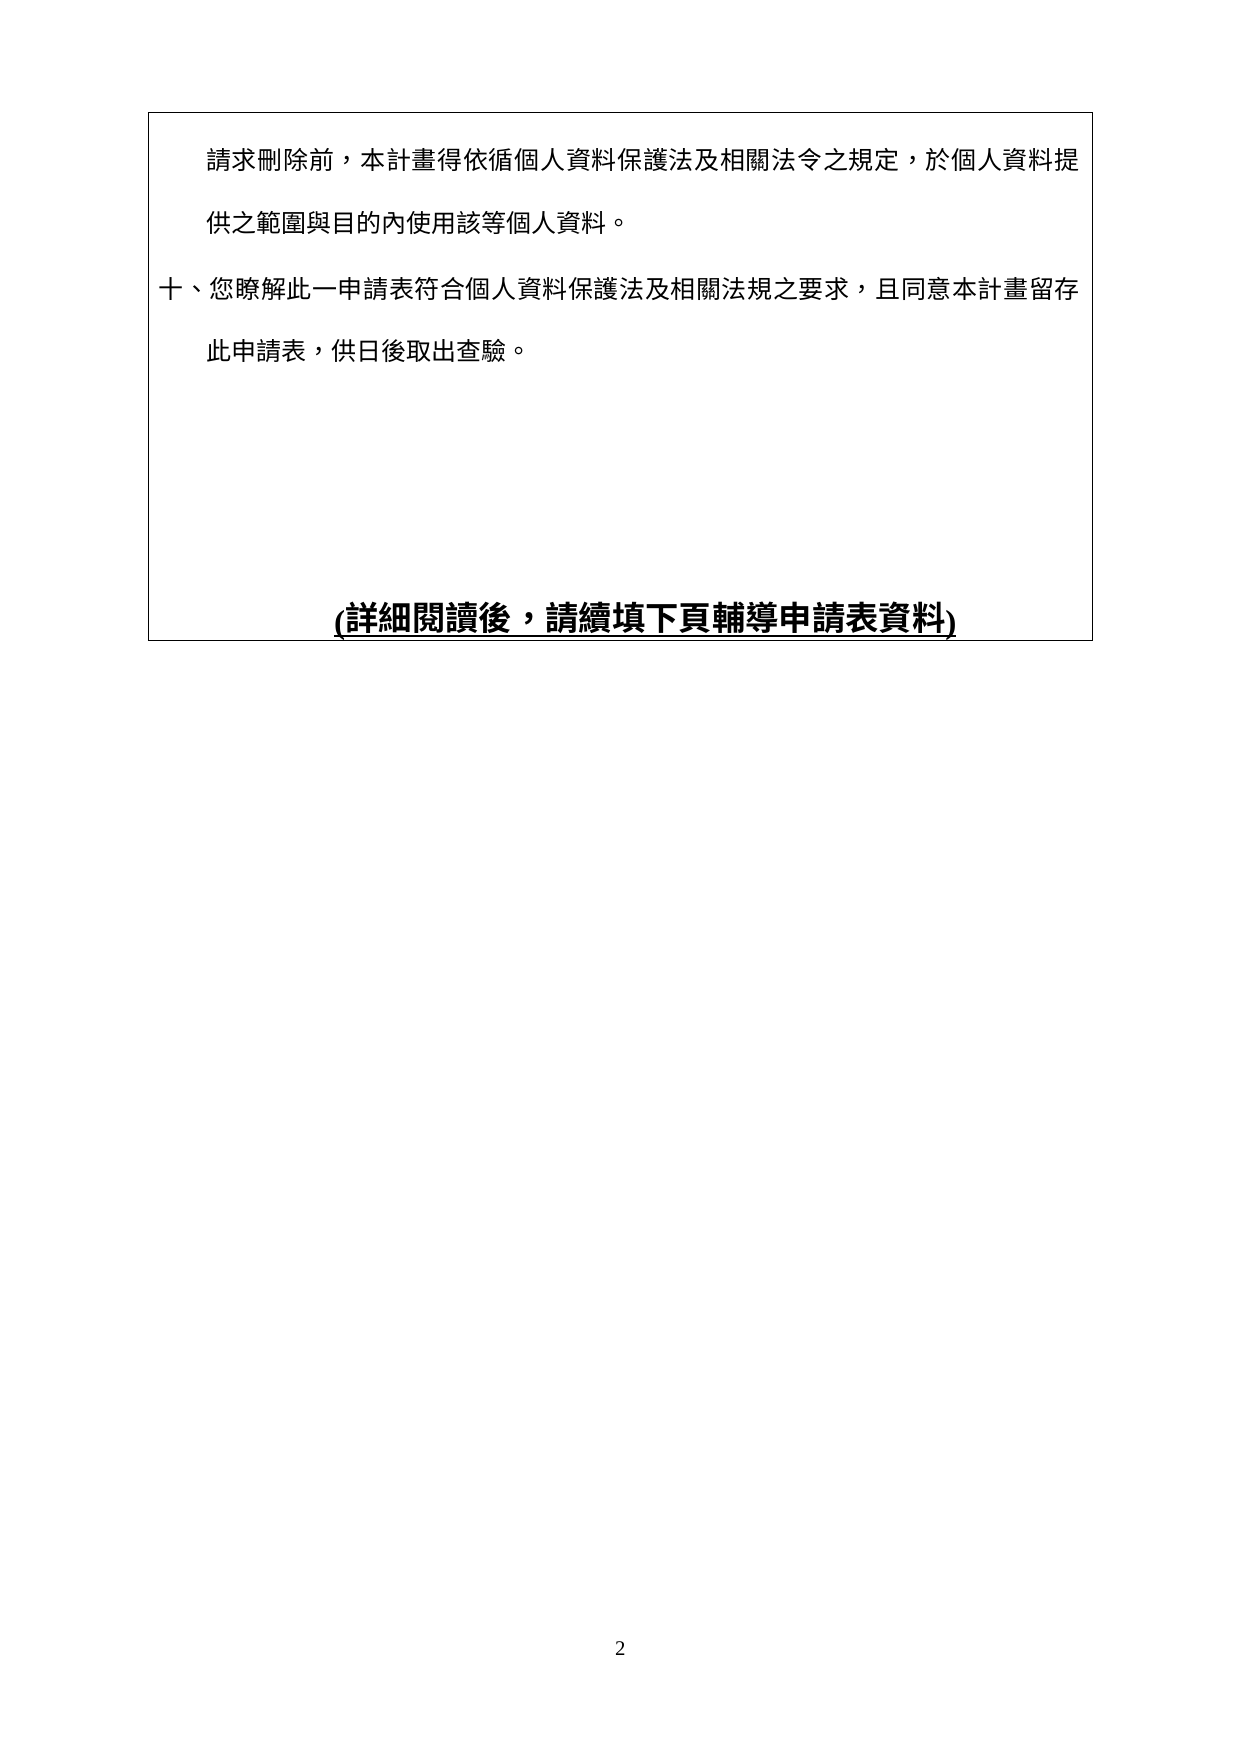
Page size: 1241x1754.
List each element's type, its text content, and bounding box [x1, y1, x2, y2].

table_header 請求刪除前，本計畫得依循個人資料保護法及相關法令之規定，於個人資料提供之範圍與目的內使用該等個人資料。 十、您瞭解此一申請表符合個人資料保護法及相關法規之要求，且同意本計畫留存此申請表，供日後取出查驗。 (詳細閱讀後，請續填下頁輔導申請表資料) [149, 113, 1092, 640]
